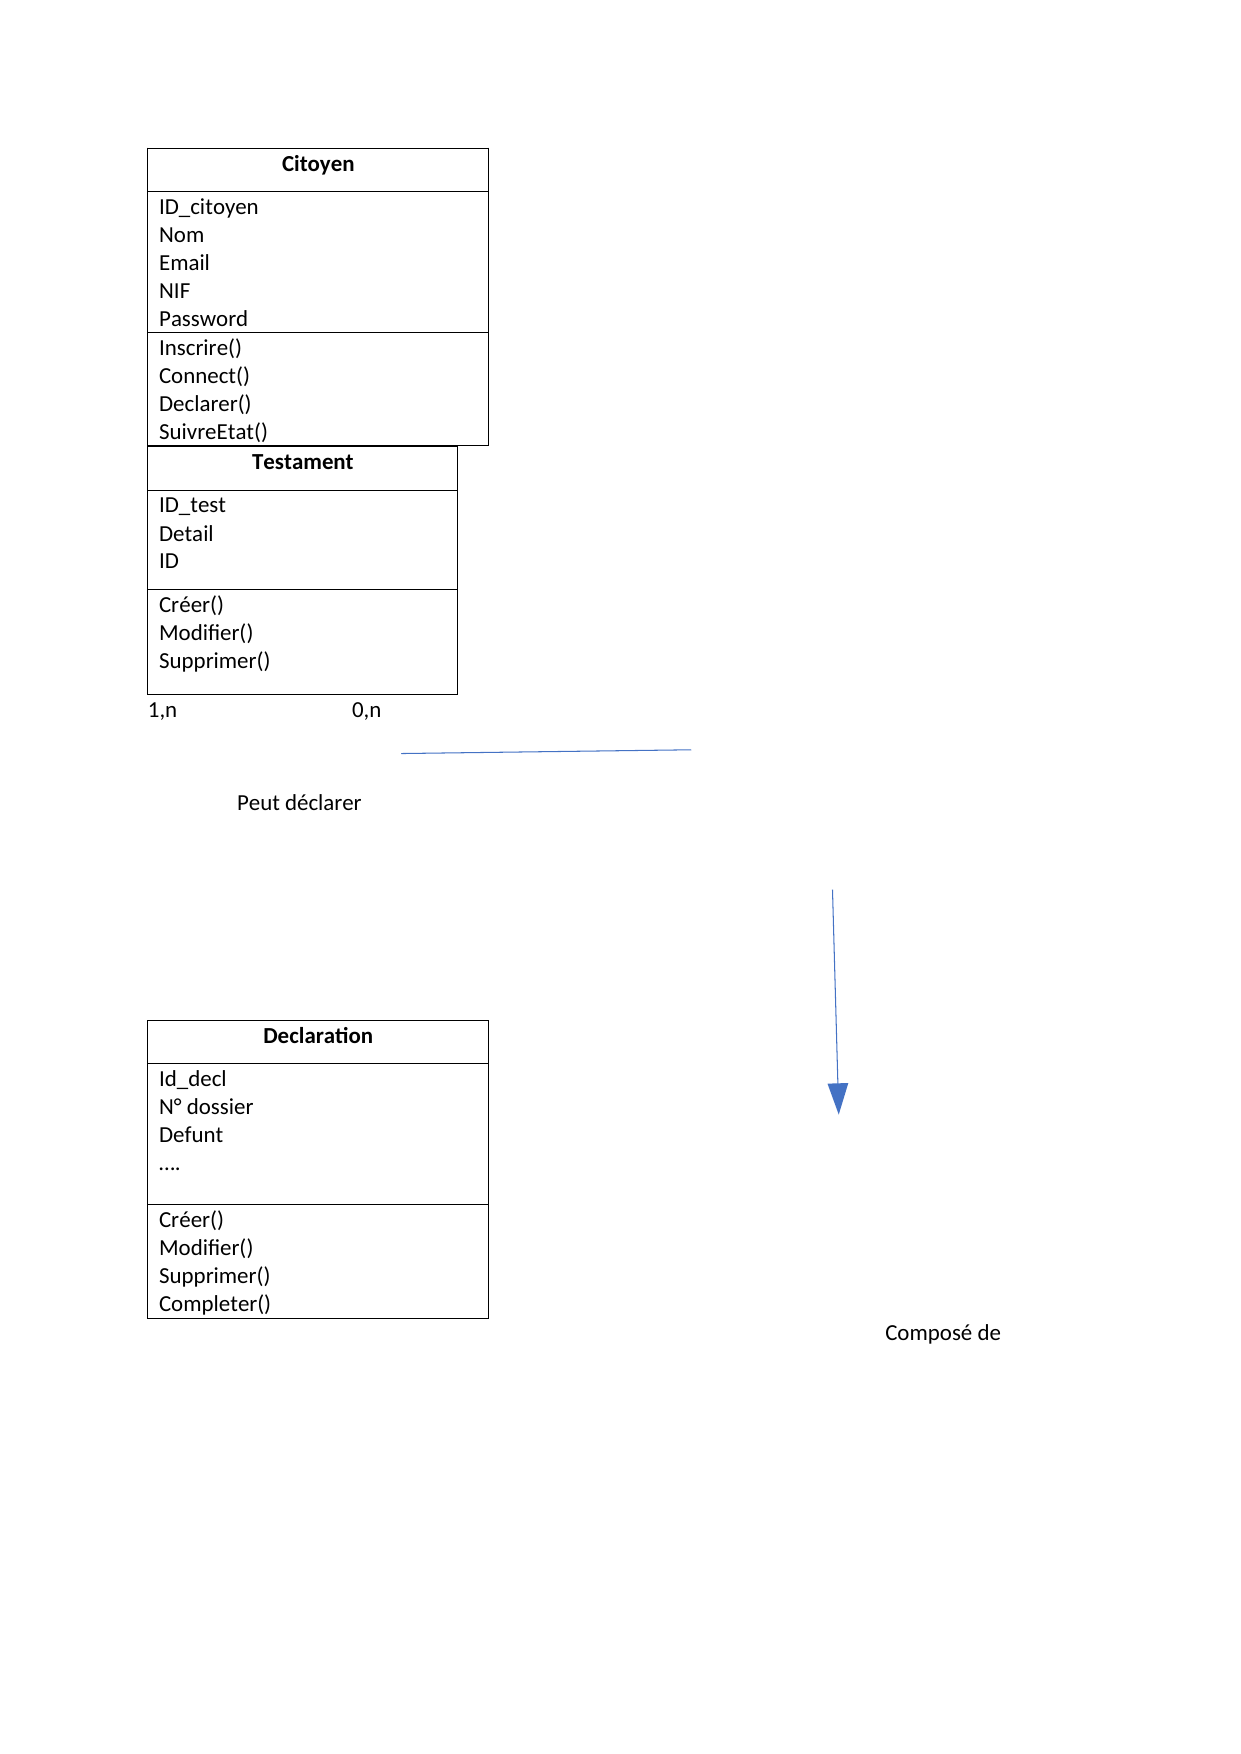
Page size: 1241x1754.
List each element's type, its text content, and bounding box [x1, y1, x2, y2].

table_cell ID_citoyen Nom Email NIF Password [148, 192, 488, 332]
table_header Citoyen [148, 149, 488, 191]
table_cell Créer() Modifier() Supprimer() [148, 590, 457, 694]
table_cell ID_test Detail ID [148, 491, 457, 589]
table_cell Id_decl N° dossier Defunt …. [148, 1064, 488, 1204]
table_cell Créer() Modifier() Supprimer() Completer() [148, 1205, 488, 1317]
text Composé de [148, 1318, 1093, 1347]
table_header Declaration [148, 1021, 488, 1063]
table_header Testament [148, 447, 457, 489]
text Peut déclarer [148, 788, 1093, 816]
text 1,n 0,n [148, 695, 1093, 723]
table_cell Inscrire() Connect() Declarer() SuivreEtat() [148, 333, 488, 445]
